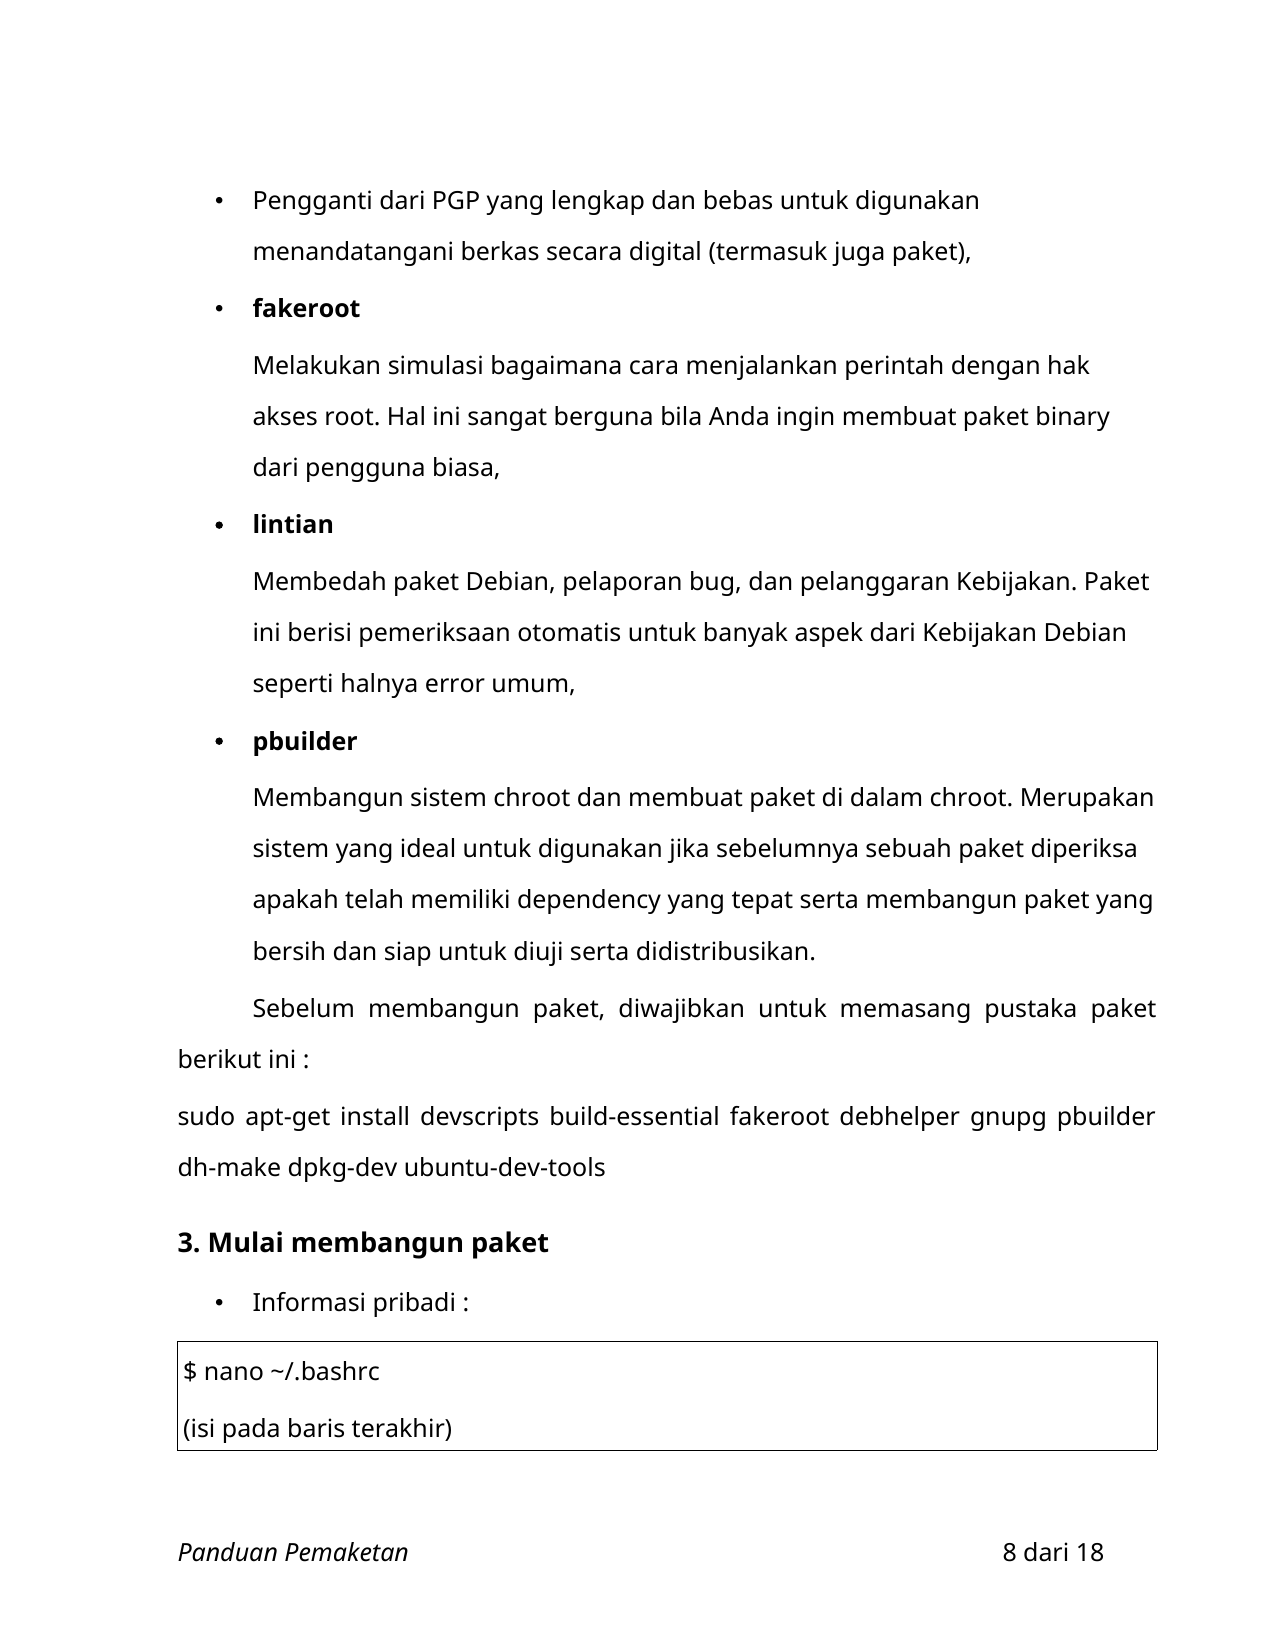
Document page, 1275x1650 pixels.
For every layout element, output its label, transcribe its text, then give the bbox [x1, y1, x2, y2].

list Informasi pribadi : [215, 1284, 1157, 1318]
text Sebelum membangun paket, diwajibkan untuk memasang pustaka paket berikut ini : [177, 990, 1157, 1075]
list lintian [215, 507, 1157, 541]
text sudo apt-get install devscripts build-essential fakeroot debhelper gnupg pbuilder dh-make dpkg-dev ubuntu-dev-tools [177, 1098, 1157, 1183]
list fakeroot [215, 291, 1157, 325]
list Membedah paket Debian, pelaporan bug, dan pelanggaran Kebijakan. Paket ini berisi pemeriksaan otomatis untuk banyak aspek dari Kebijakan Debian seperti halnya error umum, [215, 564, 1157, 700]
subtitle 3. Mulai membangun paket [177, 1224, 1157, 1261]
list Pengganti dari PGP yang lengkap dan bebas untuk digunakan menandatangani berkas secara digital (termasuk juga paket), [215, 183, 1157, 268]
list Melakukan simulasi bagaimana cara menjalankan perintah dengan hak akses root. Hal ini sangat berguna bila Anda ingin membuat paket binary dari pengguna biasa, [215, 348, 1157, 484]
list Membangun sistem chroot dan membuat paket di dalam chroot. Merupakan sistem yang ideal untuk digunakan jika sebelumnya sebuah paket diperiksa apakah telah memiliki dependency yang tepat serta membangun paket yang bersih dan siap untuk diuji serta didistribusikan. [215, 780, 1157, 967]
list pbuilder [215, 723, 1157, 757]
table_header $ nano ~/.bashrc (isi pada baris terakhir) [178, 1342, 1157, 1450]
